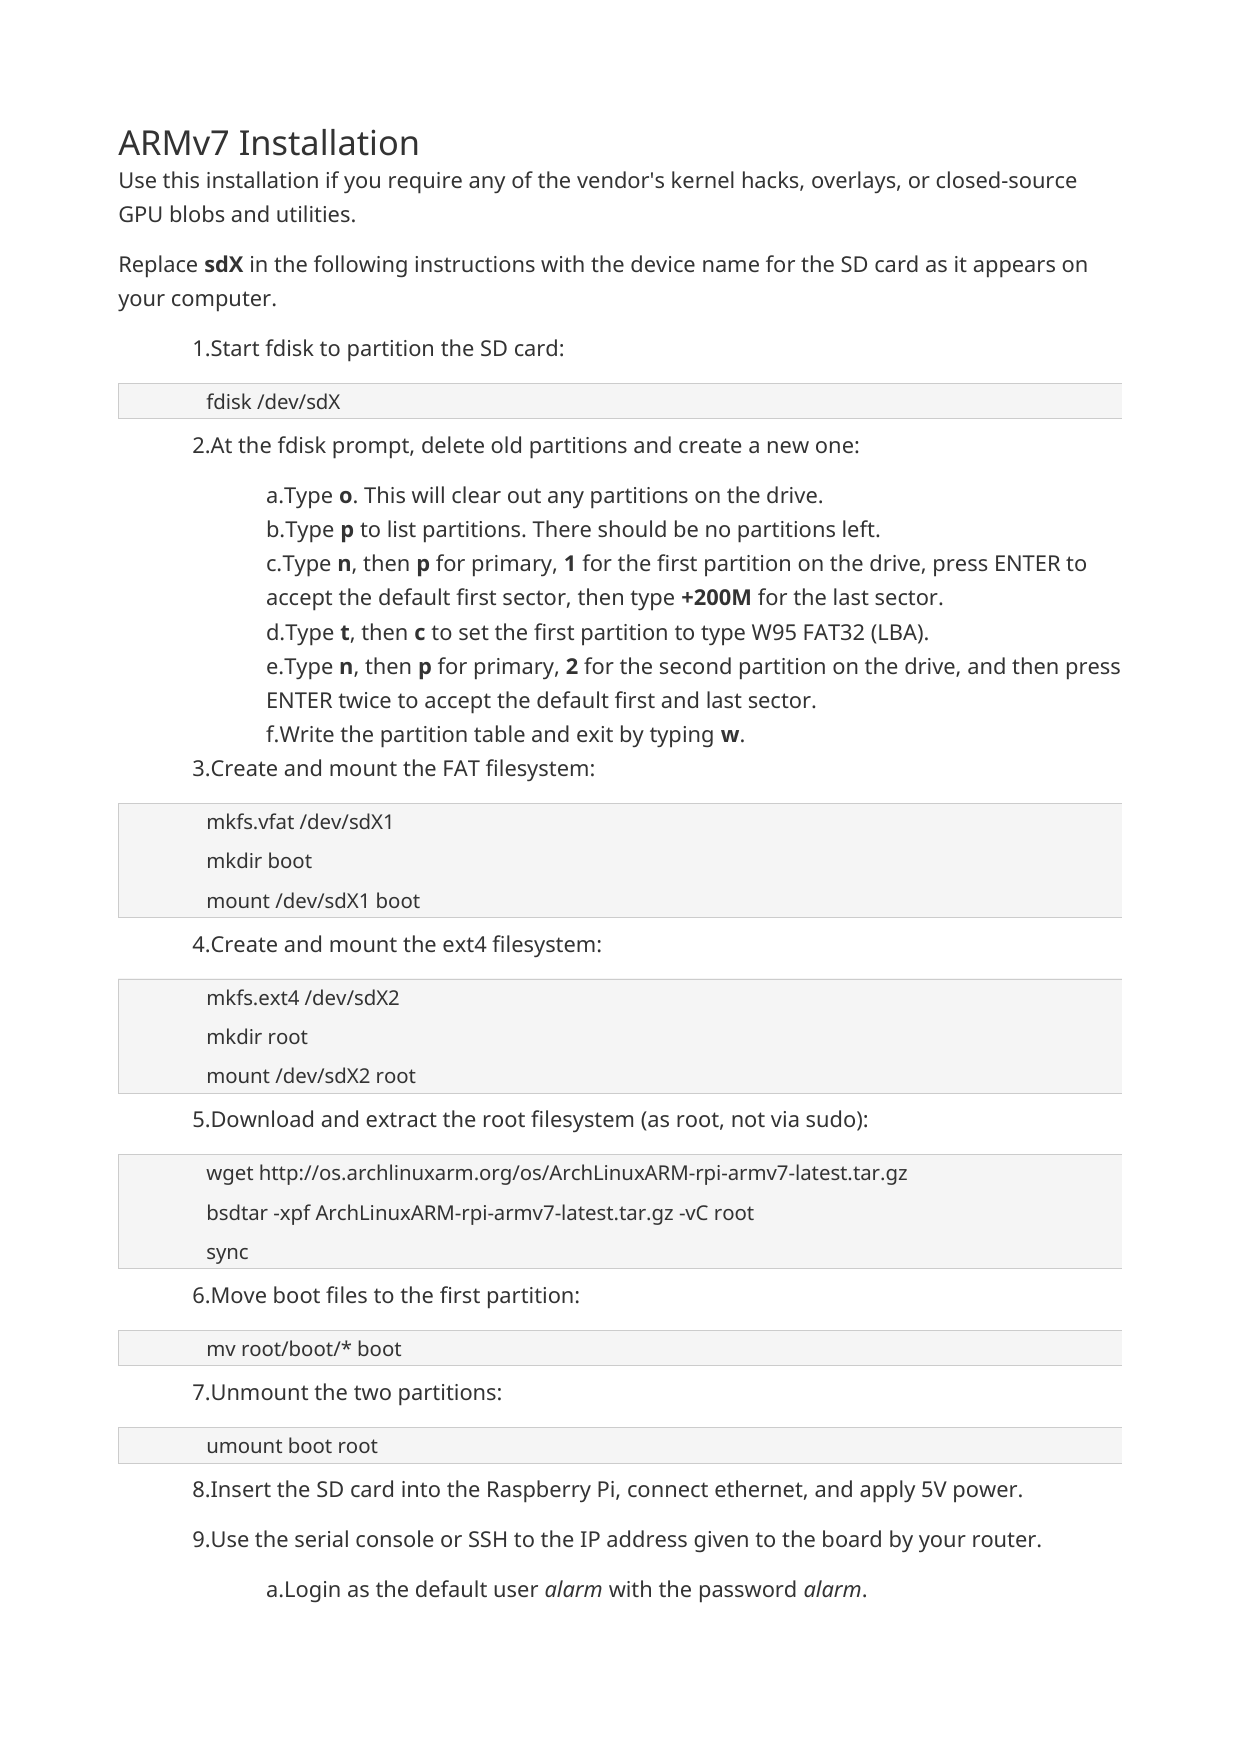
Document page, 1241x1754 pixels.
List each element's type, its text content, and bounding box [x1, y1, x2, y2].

list mv root/boot/* boot [119, 1331, 1122, 1365]
list Type n, then p for primary, 1 for the first partition on the drive, press ENTER to accept the default first sector, then type +200M for the last sector. [118, 548, 1122, 612]
text Replace sdX in the following instructions with the device name for the SD card as it appears on your computer. [118, 249, 1122, 313]
list mkfs.vfat /dev/sdX1 [119, 804, 1122, 835]
list Type p to list partitions. There should be no partitions left. [118, 514, 1122, 544]
list fdisk /dev/sdX [119, 384, 1122, 418]
list At the fdisk prompt, delete old partitions and create a new one: [118, 430, 1122, 460]
list Login as the default user alarm with the password alarm. [118, 1574, 1122, 1603]
list Create and mount the ext4 filesystem: [118, 929, 1122, 958]
list mount /dev/sdX2 root [119, 1057, 1122, 1093]
list Write the partition table and exit by typing w. [118, 719, 1122, 749]
list mkdir root [119, 1018, 1122, 1050]
list Type n, then p for primary, 2 for the second partition on the drive, and then press ENTER twice to accept the default first and last sector. [118, 651, 1122, 714]
list mount /dev/sdX1 boot [119, 881, 1122, 917]
list Create and mount the FAT filesystem: [118, 753, 1122, 783]
list Use the serial console or SSH to the IP address given to the board by your router. [118, 1524, 1122, 1554]
list mkfs.ext4 /dev/sdX2 [119, 980, 1122, 1011]
list sync [119, 1233, 1122, 1268]
text ARMv7 Installation [118, 118, 1122, 165]
list Type o. This will clear out any partitions on the drive. [118, 480, 1122, 509]
list umount boot root [119, 1428, 1122, 1463]
list Start fdisk to partition the SD card: [118, 333, 1122, 363]
list Insert the SD card into the Raspberry Pi, connect ethernet, and apply 5V power. [118, 1474, 1122, 1504]
list mkdir boot [119, 842, 1122, 875]
list Move boot files to the first partition: [118, 1280, 1122, 1310]
list Type t, then c to set the first partition to type W95 FAT32 (LBA). [118, 616, 1122, 646]
text Use this installation if you require any of the vendor's kernel hacks, overlays, or closed-source GPU blobs and utilities. [118, 165, 1122, 229]
list Download and extract the root filesystem (as root, not via sudo): [118, 1104, 1122, 1134]
list wget http://os.archlinuxarm.org/os/ArchLinuxARM-rpi-armv7-latest.tar.gz [119, 1155, 1122, 1187]
list bsdtar -xpf ArchLinuxARM-rpi-armv7-latest.tar.gz -vC root [119, 1193, 1122, 1226]
list Unmount the two partitions: [118, 1377, 1122, 1407]
